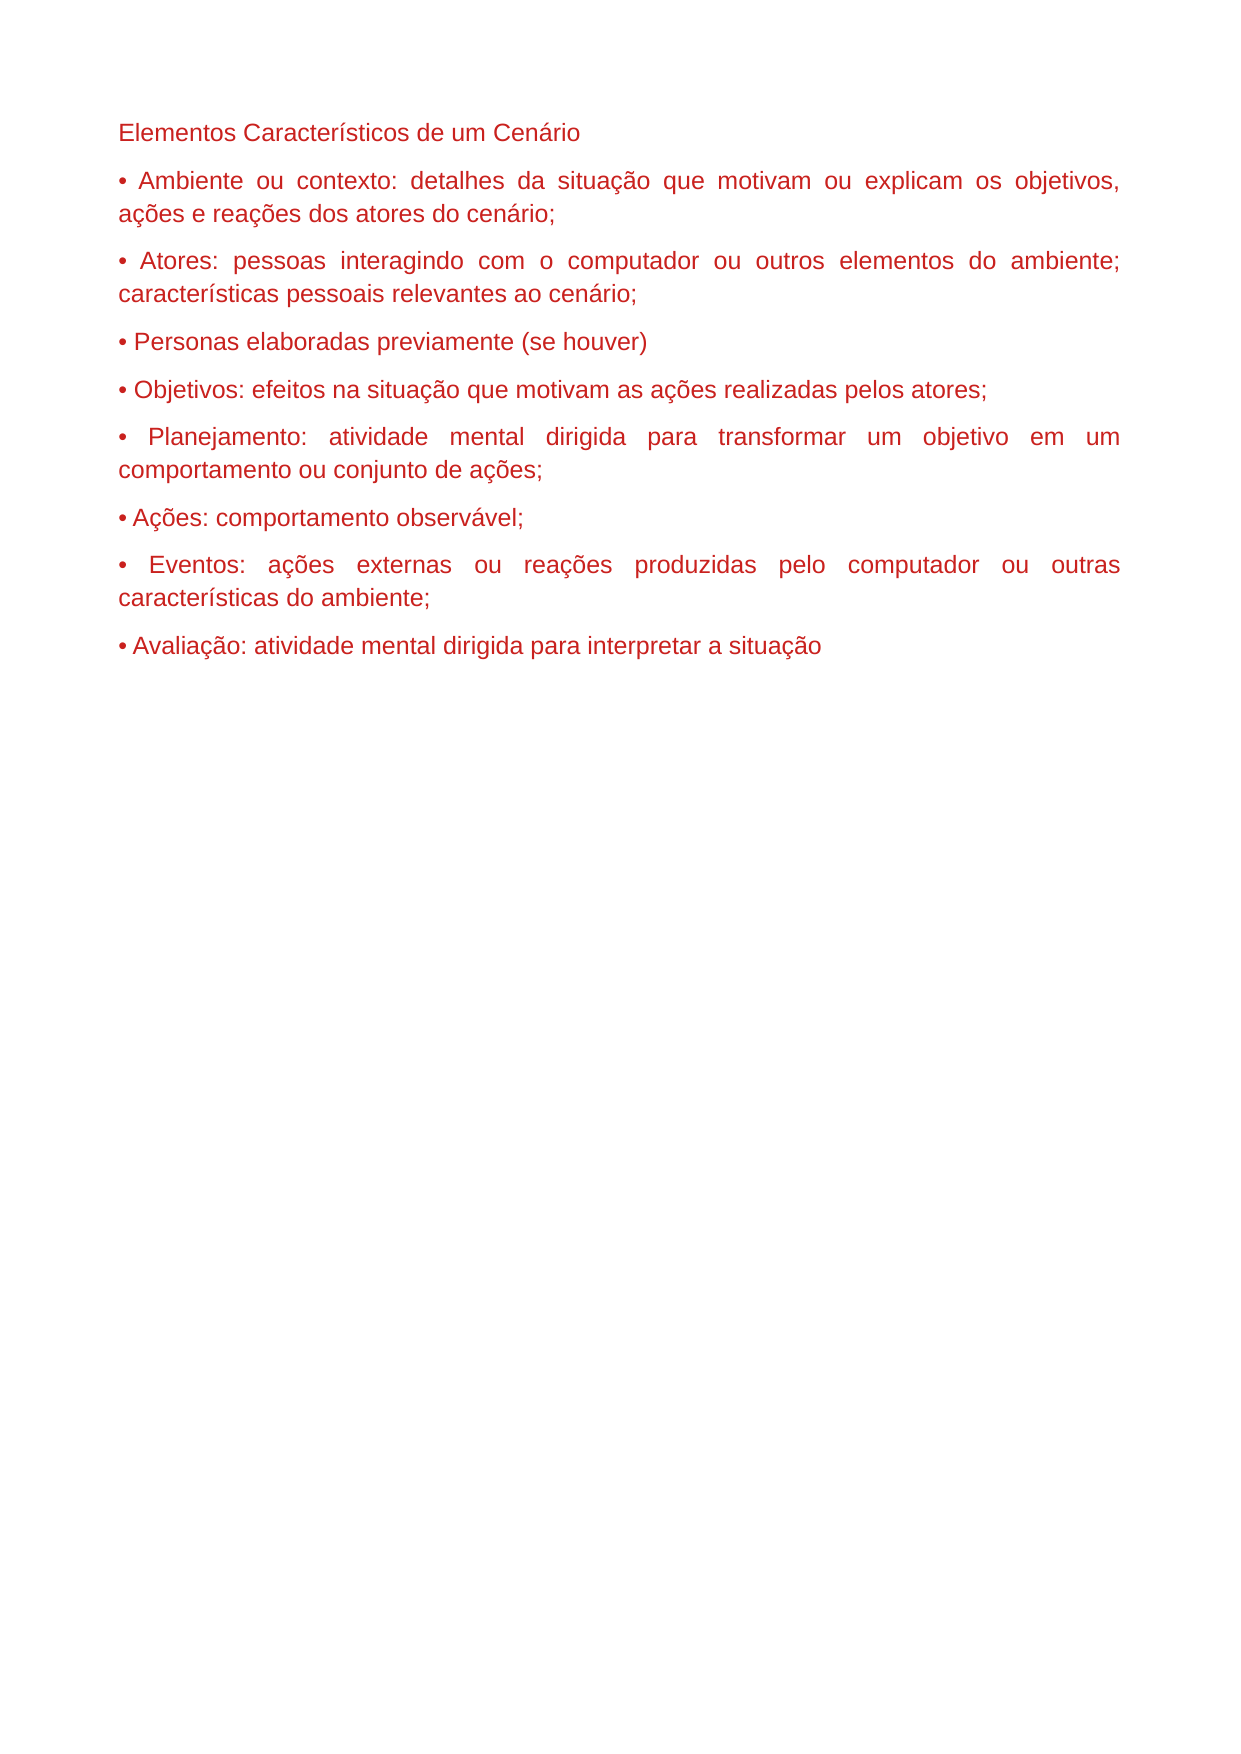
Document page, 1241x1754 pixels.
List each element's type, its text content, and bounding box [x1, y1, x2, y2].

text Elementos Característicos de um Cenário [118, 118, 1122, 147]
text • Personas elaboradas previamente (se houver) [118, 327, 1122, 356]
text • Objetivos: efeitos na situação que motivam as ações realizadas pelos atores; [118, 374, 1122, 403]
text • Eventos: ações externas ou reações produzidas pelo computador ou outras características do ambiente; [118, 550, 1122, 612]
text • Ambiente ou contexto: detalhes da situação que motivam ou explicam os objetivos, ações e reações dos atores do cenário; [118, 166, 1122, 227]
text • Planejamento: atividade mental dirigida para transformar um objetivo em um comportamento ou conjunto de ações; [118, 422, 1122, 484]
text • Avaliação: atividade mental dirigida para interpretar a situação [118, 631, 1122, 660]
text • Atores: pessoas interagindo com o computador ou outros elementos do ambiente; características pessoais relevantes ao cenário; [118, 246, 1122, 308]
text • Ações: comportamento observável; [118, 503, 1122, 532]
